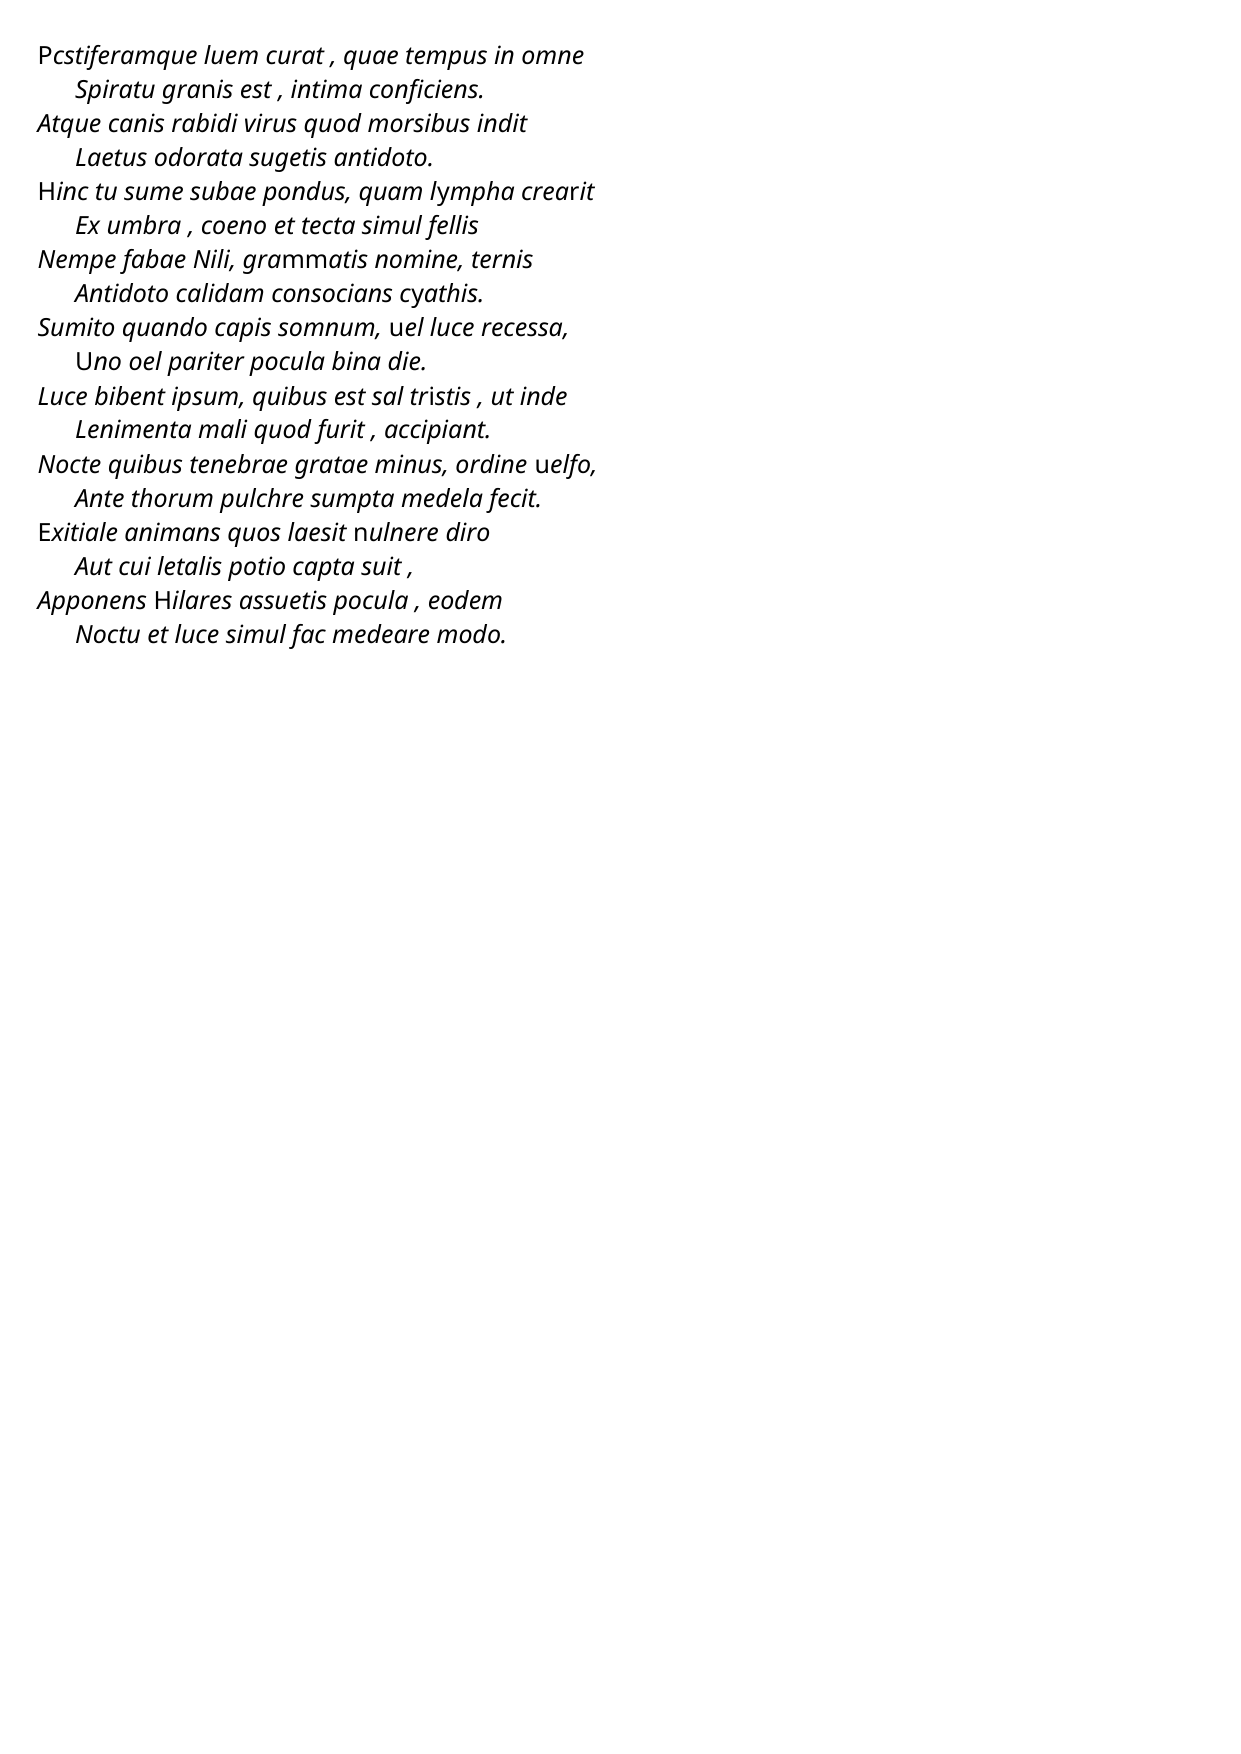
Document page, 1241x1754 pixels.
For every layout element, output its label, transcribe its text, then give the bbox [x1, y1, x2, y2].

text Hinc tu sume subae pondus, quam lympha crearit Ex umbra , coeno et tecta simul fellis [37, 174, 1203, 242]
text Apponens Hilares assuetis pocula , eodem Noctu et luce simul fac medeare modo. [37, 582, 1203, 651]
text Luce bibent ipsum, quibus est sal tristis , ut inde Lenimenta mali quod furit , accipiant. [37, 378, 1203, 446]
text Atque canis rabidi virus quod morsibus indit Laetus odorata sugetis antidoto. [37, 106, 1203, 174]
text Exitiale animans quos laesit nulnere diro Aut cui letalis potio capta suit , [37, 514, 1203, 582]
text Nocte quibus tenebrae gratae minus, ordine uelfo, Ante thorum pulchre sumpta medela fecit. [37, 446, 1203, 514]
text Sumito quando capis somnum, uel luce recessa, Uno oel pariter pocula bina die. [37, 310, 1203, 378]
text Nempe fabae Nili, grammatis nomine, ternis Antidoto calidam consocians cyathis. [37, 242, 1203, 310]
text Pcstiferamque luem curat , quae tempus in omne Spiratu granis est , intima conficiens. [37, 37, 1203, 106]
